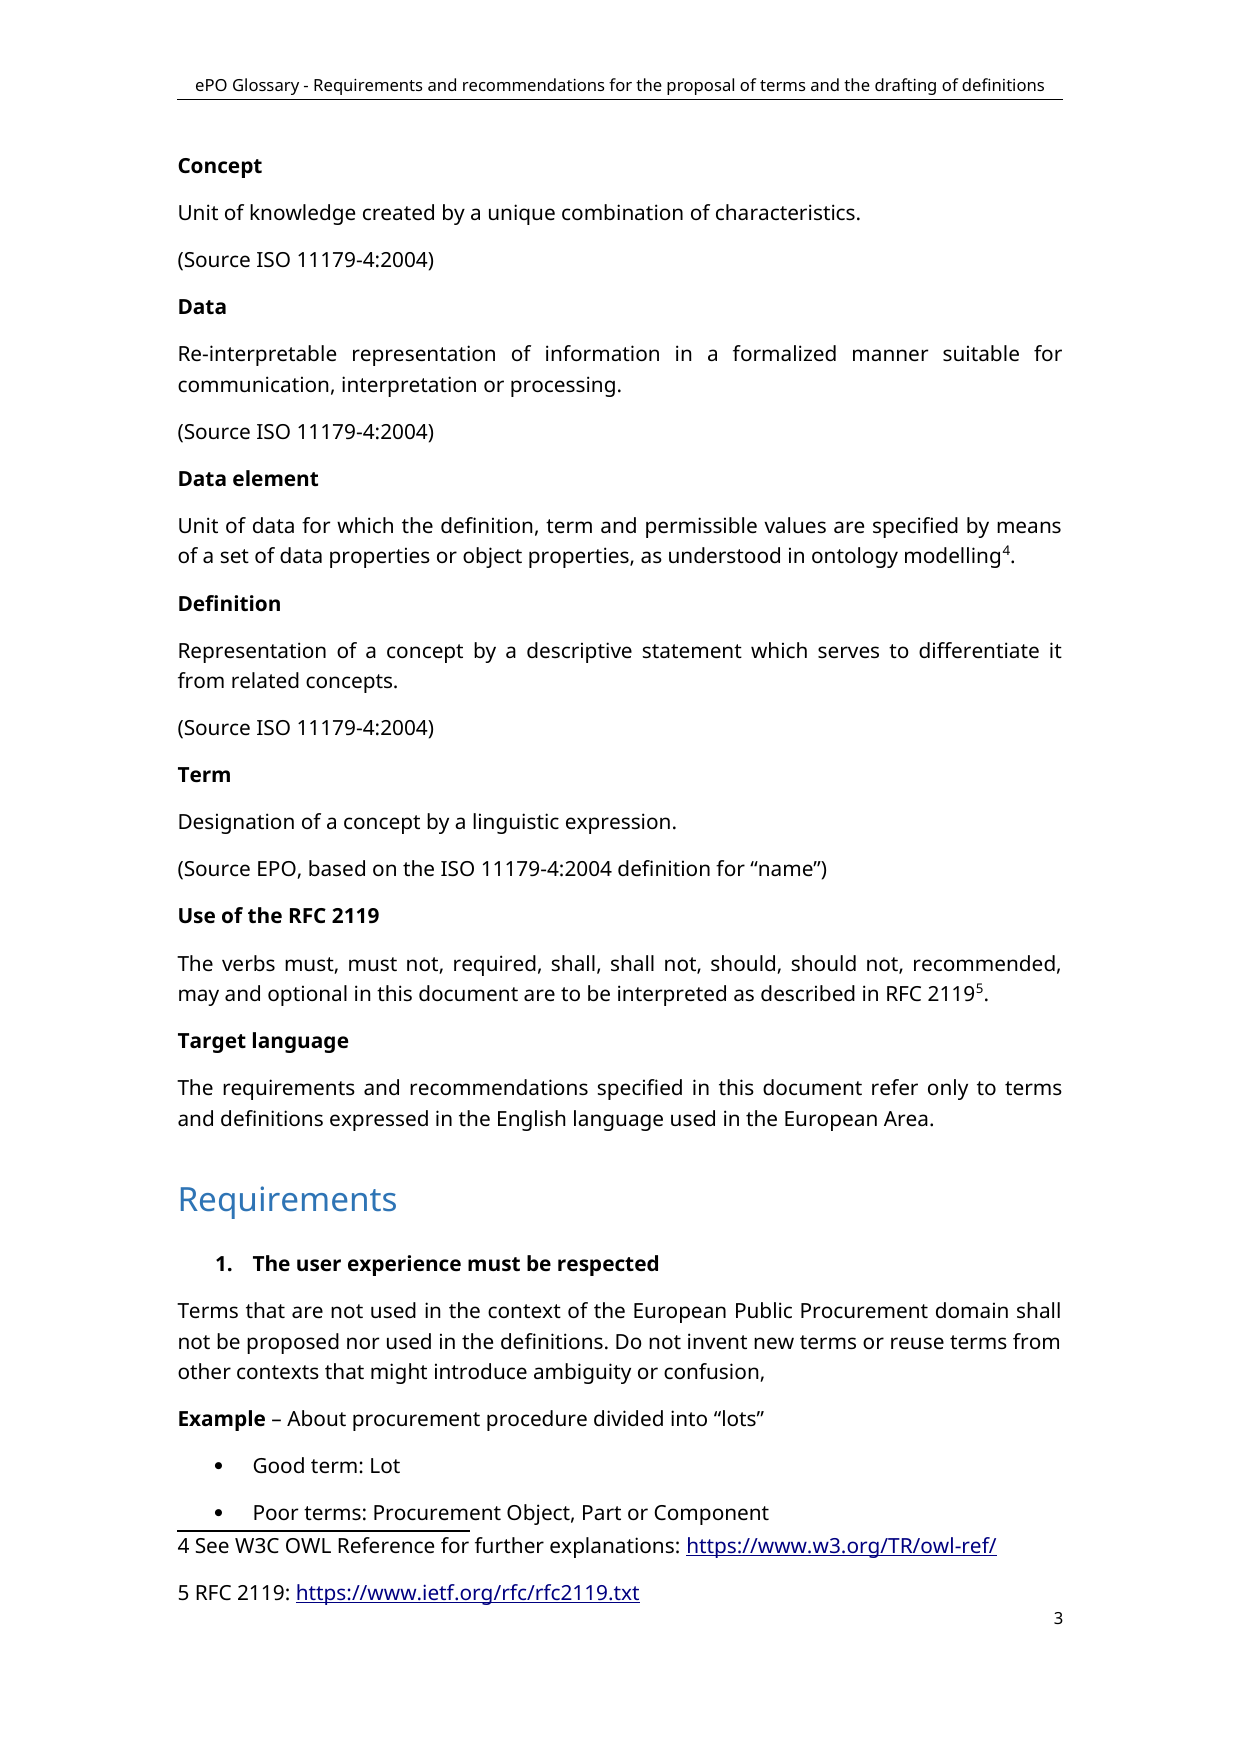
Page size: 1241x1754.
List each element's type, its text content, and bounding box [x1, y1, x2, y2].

text Concept [177, 151, 1063, 180]
text Definition [177, 589, 1063, 617]
text Designation of a concept by a linguistic expression. [177, 807, 1063, 836]
text Unit of knowledge created by a unique combination of characteristics. [177, 198, 1063, 227]
text (Source ISO 11179-4:2004) [177, 713, 1063, 742]
text Re-interpretable representation of information in a formalized manner suitable for communication, interpretation or processing. [177, 339, 1063, 398]
text See W3C OWL Reference for further explanations: https://www.w3.org/TR/owl-ref/ [177, 1531, 1063, 1559]
list Good term: Lot [215, 1451, 1063, 1480]
text (Source EPO, based on the ISO 11179-4:2004 definition for “name”) [177, 854, 1063, 883]
text Representation of a concept by a descriptive statement which serves to differentiate it from related concepts. [177, 636, 1063, 695]
subtitle Requirements [177, 1176, 1063, 1221]
text RFC 2119: https://www.ietf.org/rfc/rfc2119.txt [177, 1578, 1063, 1606]
text Term [177, 760, 1063, 789]
text Unit of data for which the definition, term and permissible values are specified by means of a set of data properties or object properties, as understood in ontology modelling. [177, 511, 1063, 570]
text Example – About procurement procedure divided into “lots” [177, 1404, 1063, 1433]
text Data [177, 292, 1063, 321]
text Terms that are not used in the context of the European Public Procurement domain shall not be proposed nor used in the definitions. Do not invent new terms or reuse terms from other contexts that might introduce ambiguity or confusion, [177, 1296, 1063, 1386]
list The user experience must be respected [215, 1249, 1063, 1278]
text The verbs must, must not, required, shall, shall not, should, should not, recommended, may and optional in this document are to be interpreted as described in RFC 2119. [177, 949, 1063, 1008]
text (Source ISO 11179-4:2004) [177, 417, 1063, 446]
text The requirements and recommendations specified in this document refer only to terms and definitions expressed in the English language used in the European Area. [177, 1073, 1063, 1132]
text Data element [177, 464, 1063, 493]
text Target language [177, 1026, 1063, 1055]
text Use of the RFC 2119 [177, 902, 1063, 930]
text (Source ISO 11179-4:2004) [177, 245, 1063, 274]
list Poor terms: Procurement Object, Part or Component [215, 1498, 1063, 1527]
